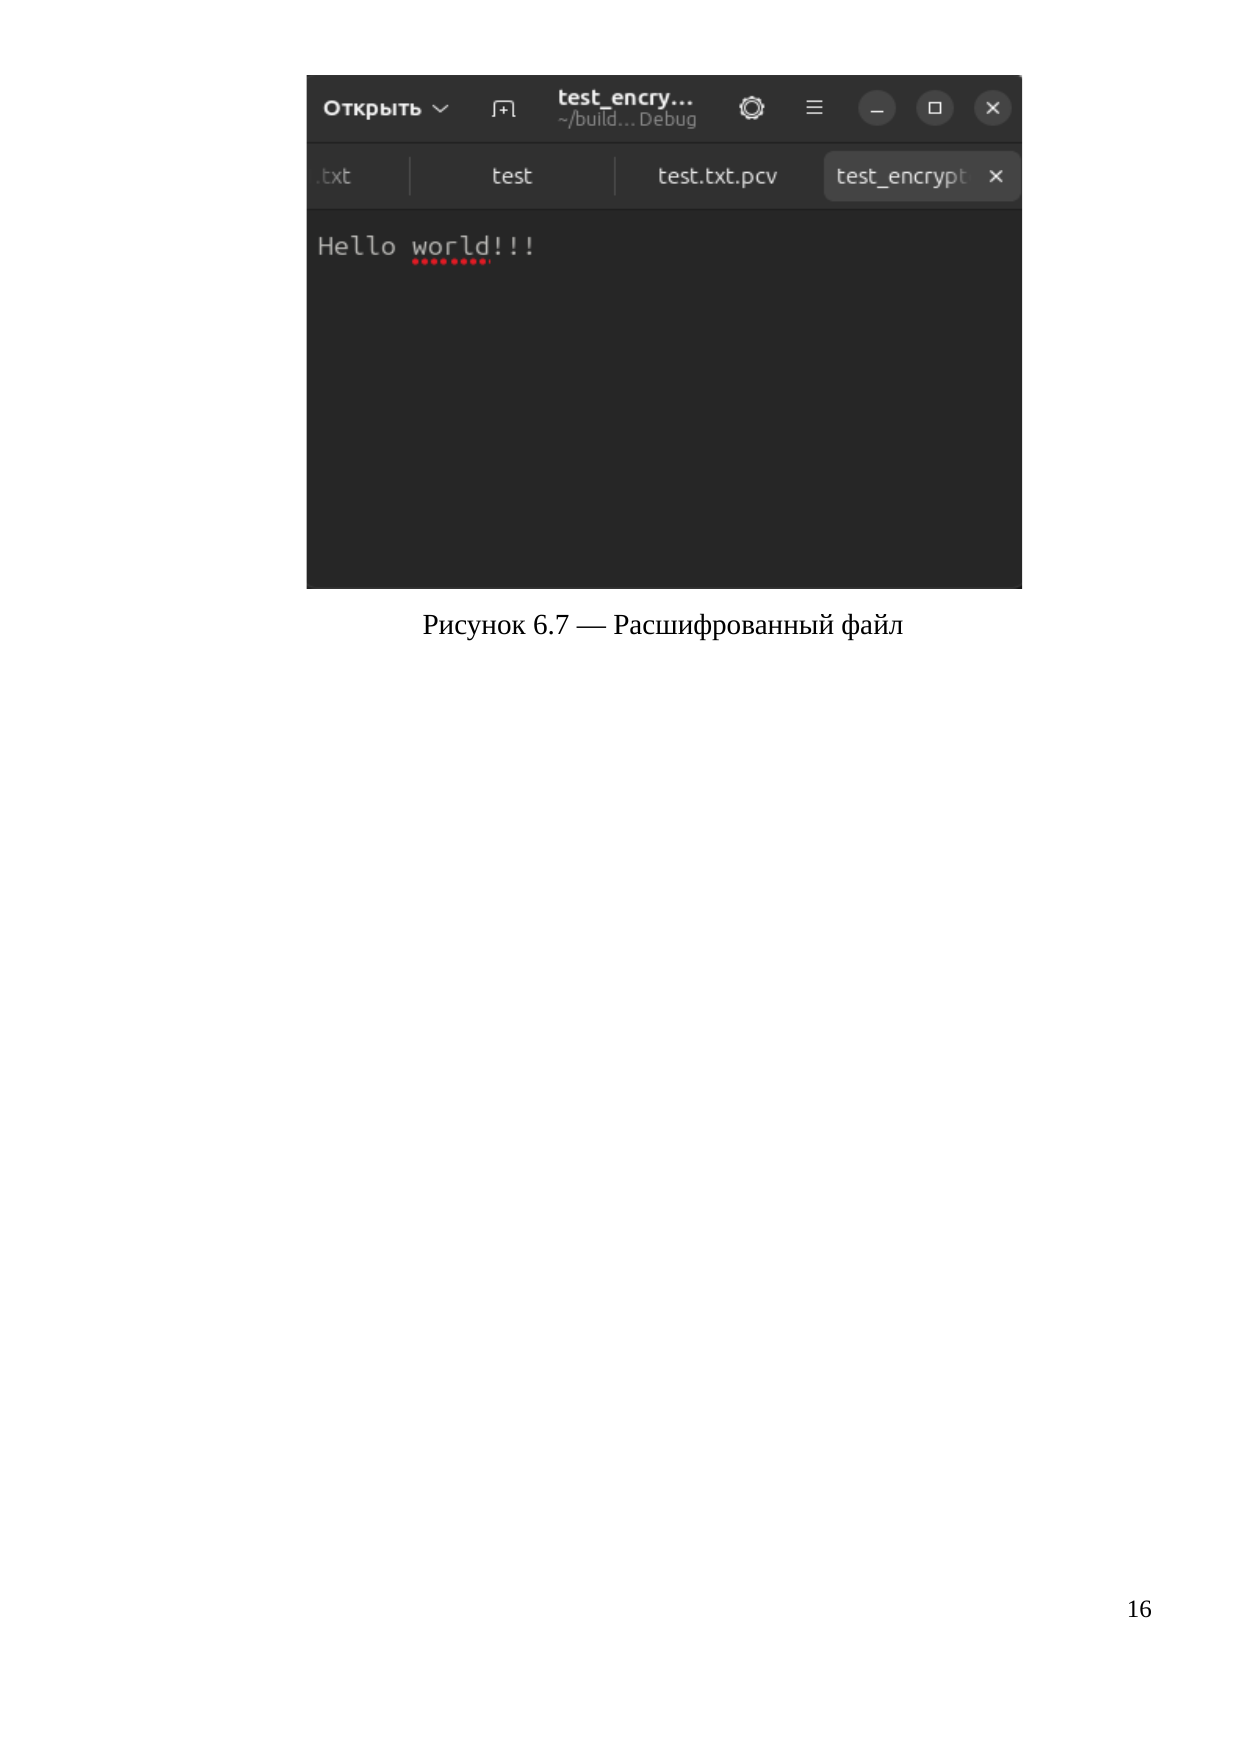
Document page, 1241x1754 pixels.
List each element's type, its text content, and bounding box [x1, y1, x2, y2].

text Рисунок 6.7 — Расшифрованный файл [177, 607, 1148, 640]
